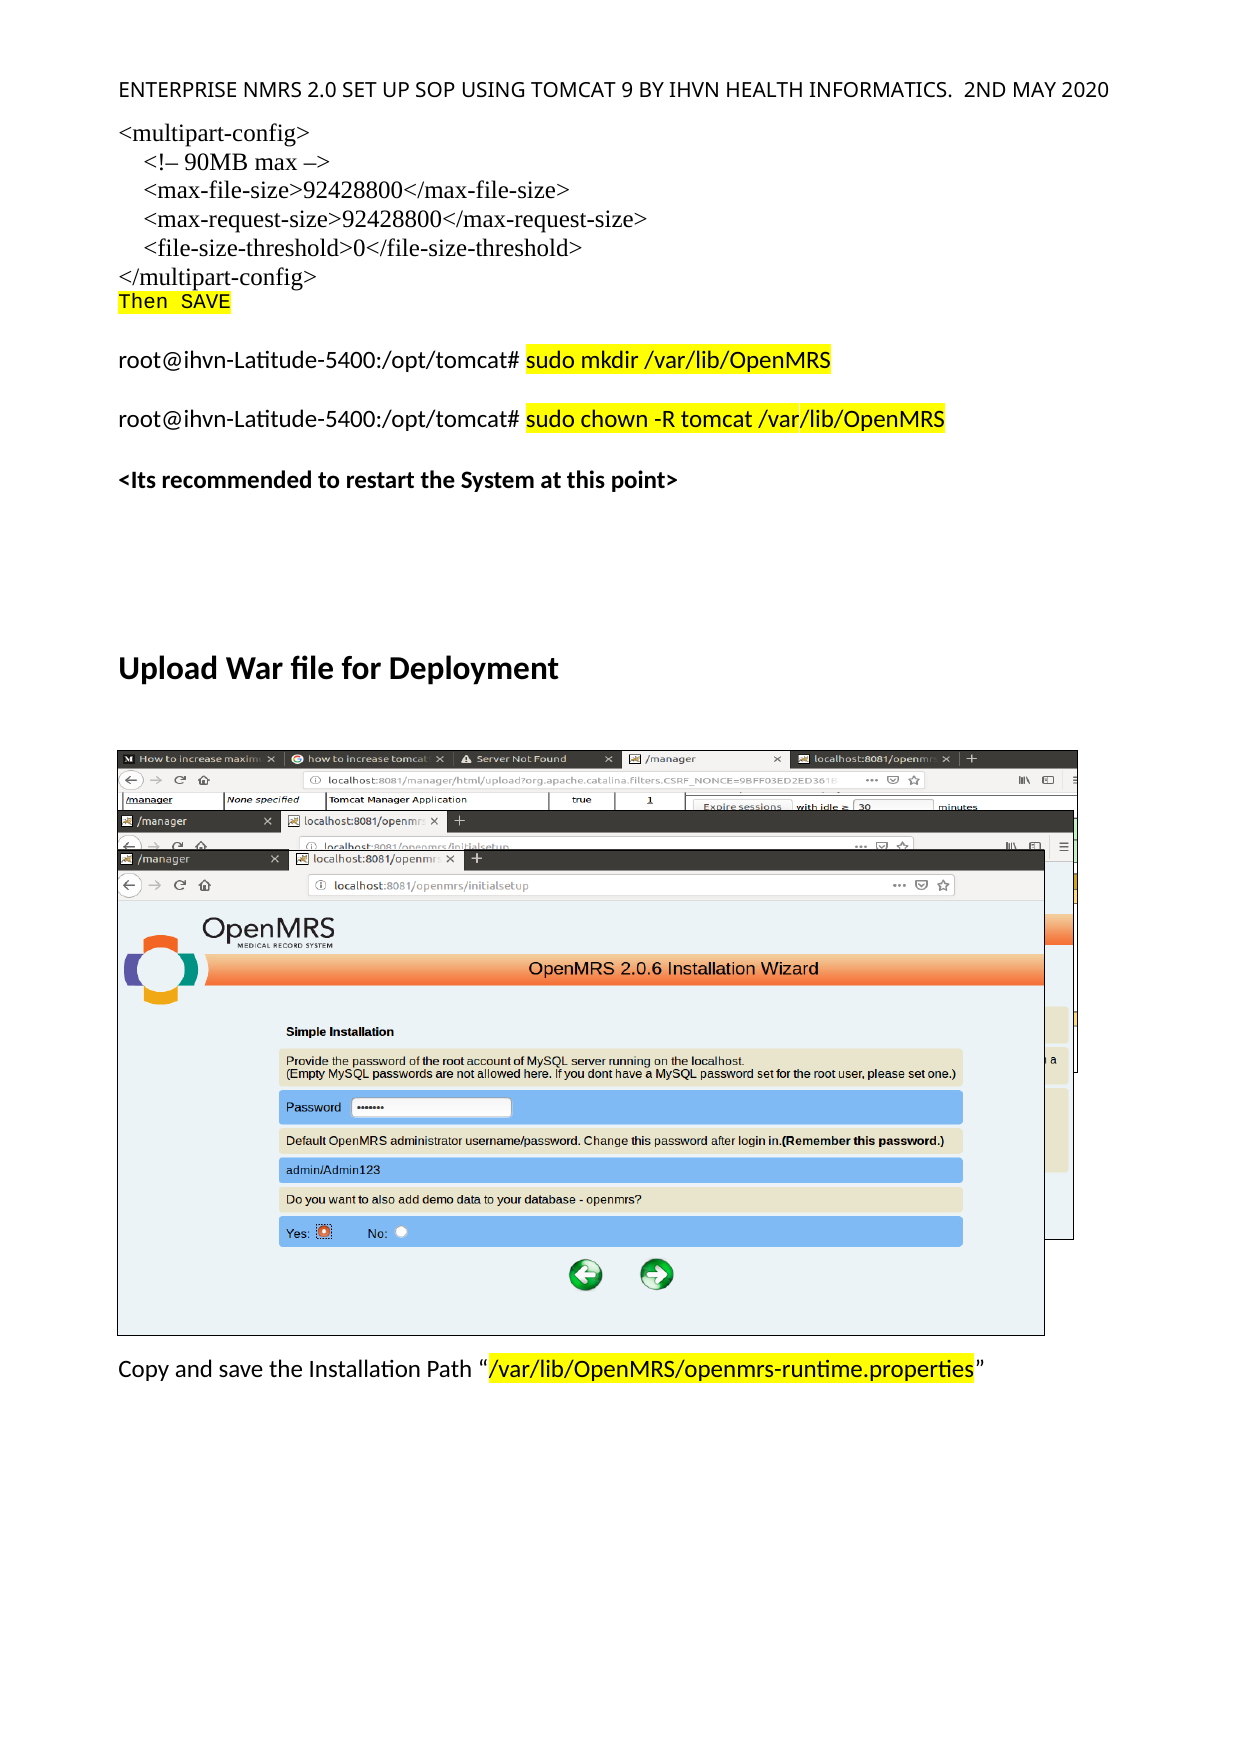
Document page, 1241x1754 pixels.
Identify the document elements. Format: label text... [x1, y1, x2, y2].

text <file-size-threshold>0</file-size-threshold> [118, 233, 1122, 262]
text </multipart-config> [118, 262, 1122, 291]
text Then SAVE [118, 291, 1122, 314]
text <max-request-size>92428800</max-request-size> [118, 204, 1122, 233]
text Upload War file for Deployment [118, 647, 1122, 688]
text root@ihvn-Latitude-5400:/opt/tomcat# sudo chown -R tomcat /var/lib/OpenMRS [118, 403, 1122, 433]
text Copy and save the Installation Path “/var/lib/OpenMRS/openmrs-runtime.properties” [118, 1353, 1122, 1383]
text <max-file-size>92428800</max-file-size> [118, 176, 1122, 204]
text <!– 90MB max –> [118, 147, 1122, 176]
text root@ihvn-Latitude-5400:/opt/tomcat# sudo mkdir /var/lib/OpenMRS [118, 344, 1122, 374]
text <Its recommended to restart the System at this point> [118, 464, 1122, 494]
text <multipart-config> [118, 118, 1122, 147]
